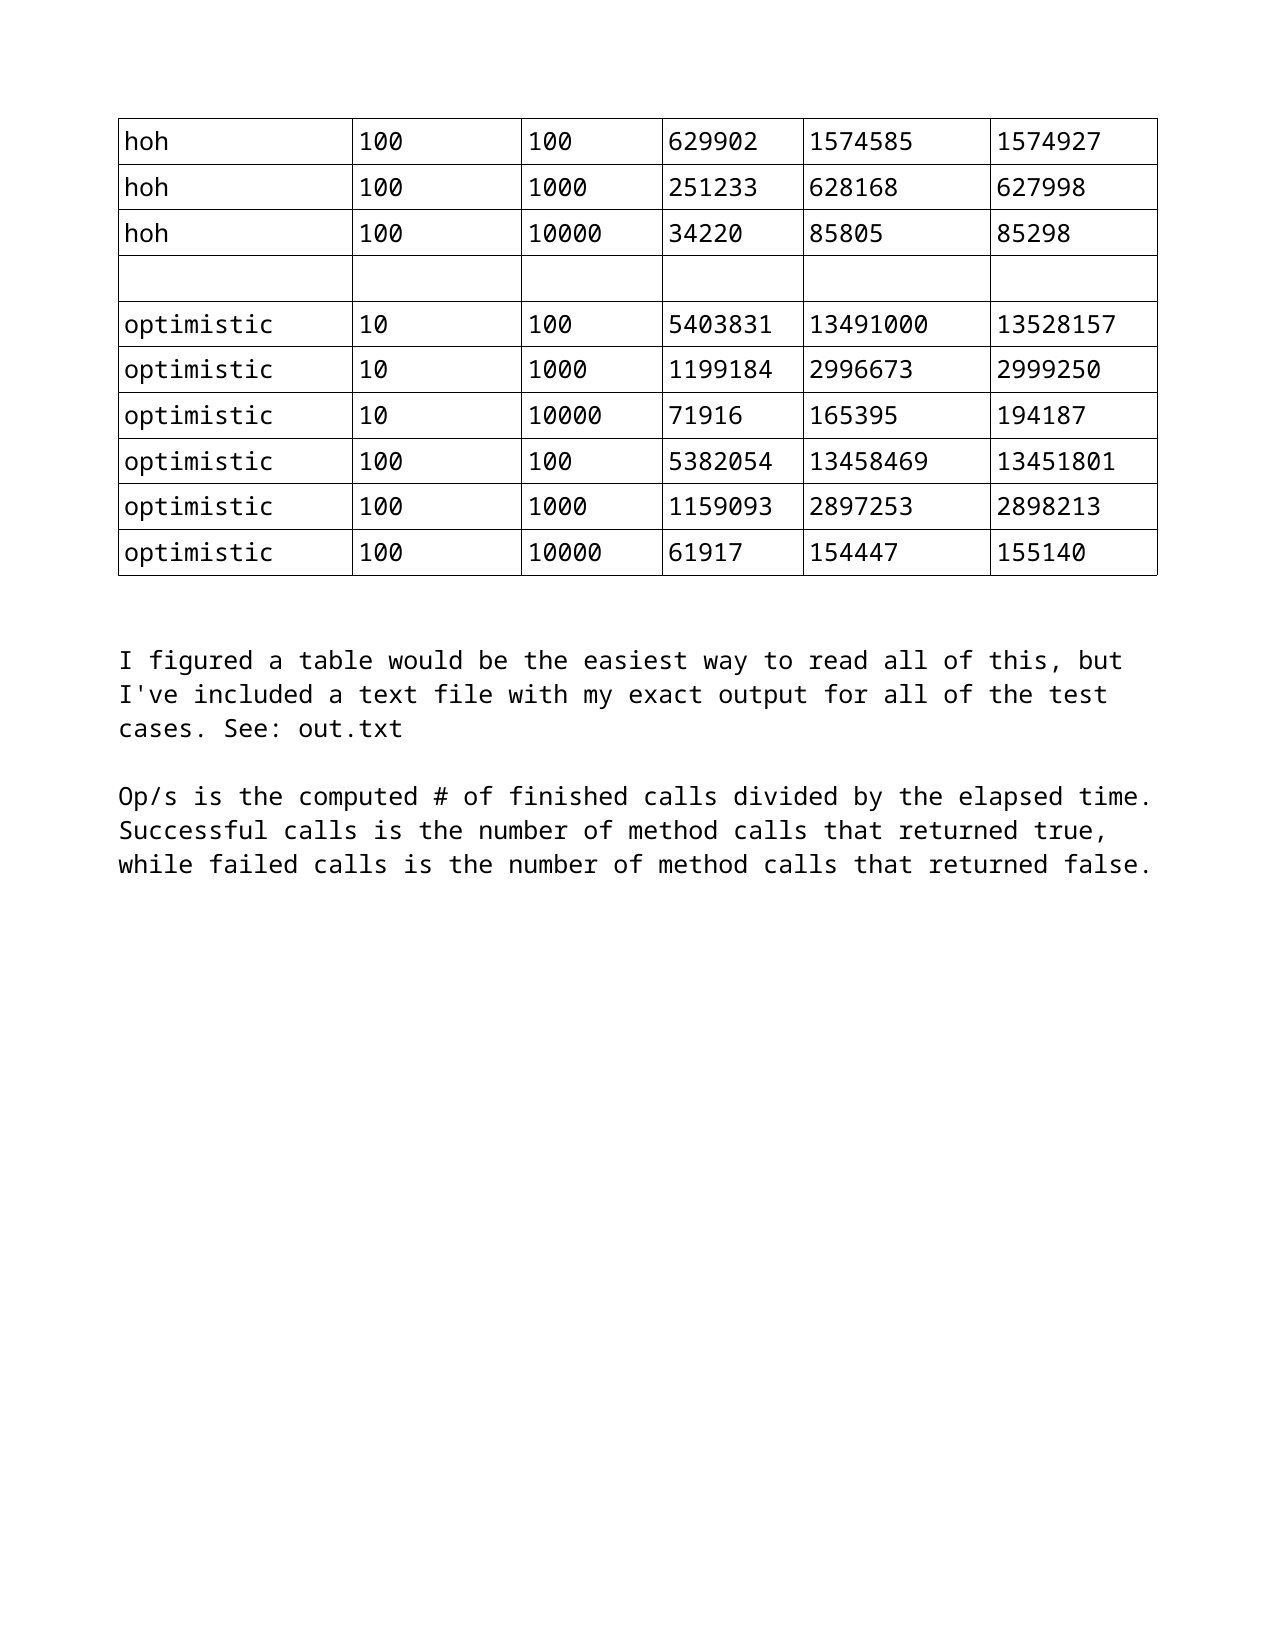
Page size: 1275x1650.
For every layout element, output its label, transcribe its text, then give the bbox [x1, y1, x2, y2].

table_cell 100 [353, 439, 521, 483]
table_cell 34220 [663, 210, 803, 255]
table_cell 71916 [663, 393, 803, 437]
table_cell hoh [119, 210, 352, 255]
table_cell optimistic [119, 302, 352, 346]
table_cell 165395 [804, 393, 990, 437]
table_cell 13458469 [804, 439, 990, 483]
table_cell 13528157 [991, 302, 1157, 346]
table_cell [119, 256, 352, 301]
table_cell 100 [522, 302, 662, 346]
table_cell [663, 256, 803, 301]
table_cell 2996673 [804, 347, 990, 392]
table_cell 10000 [522, 210, 662, 255]
table_cell 13451801 [991, 439, 1157, 483]
table_cell optimistic [119, 484, 352, 529]
table_cell 10000 [522, 393, 662, 437]
table_cell 1574927 [991, 119, 1157, 164]
table_cell 100 [353, 165, 521, 209]
table_cell hoh [119, 119, 352, 164]
table_cell [804, 256, 990, 301]
table_cell 1159093 [663, 484, 803, 529]
table_cell 628168 [804, 165, 990, 209]
table_cell 5382054 [663, 439, 803, 483]
table_cell 100 [353, 210, 521, 255]
table_cell 155140 [991, 530, 1157, 574]
table_cell 5403831 [663, 302, 803, 346]
table_cell 154447 [804, 530, 990, 574]
table_cell 2999250 [991, 347, 1157, 392]
table_cell 100 [353, 119, 521, 164]
table_cell 627998 [991, 165, 1157, 209]
table_cell [353, 256, 521, 301]
table_cell optimistic [119, 530, 352, 574]
table_cell 13491000 [804, 302, 990, 346]
table_cell optimistic [119, 347, 352, 392]
table_cell 2897253 [804, 484, 990, 529]
table_cell 100 [522, 439, 662, 483]
table_cell 194187 [991, 393, 1157, 437]
text Op/s is the computed # of finished calls divided by the elapsed time. Successful calls is the number of method calls that returned true, while failed calls is the number of method calls that returned false. [118, 779, 1157, 881]
table_cell 100 [353, 530, 521, 574]
text I figured a table would be the easiest way to read all of this, but I've included a text file with my exact output for all of the test cases. See: out.txt [118, 643, 1157, 745]
table_cell [522, 256, 662, 301]
table_cell 251233 [663, 165, 803, 209]
table_cell 10 [353, 347, 521, 392]
table_cell optimistic [119, 393, 352, 437]
table_cell 1000 [522, 165, 662, 209]
table_cell 100 [353, 484, 521, 529]
table_cell 100 [522, 119, 662, 164]
table_cell hoh [119, 165, 352, 209]
table_cell 85805 [804, 210, 990, 255]
table_cell 85298 [991, 210, 1157, 255]
table_cell 1000 [522, 347, 662, 392]
table_cell [991, 256, 1157, 301]
table_cell 10 [353, 302, 521, 346]
table_cell optimistic [119, 439, 352, 483]
table_cell 10 [353, 393, 521, 437]
table_cell 2898213 [991, 484, 1157, 529]
table_cell 1574585 [804, 119, 990, 164]
table_cell 629902 [663, 119, 803, 164]
table_cell 10000 [522, 530, 662, 574]
table_cell 61917 [663, 530, 803, 574]
table_cell 1199184 [663, 347, 803, 392]
table_cell 1000 [522, 484, 662, 529]
